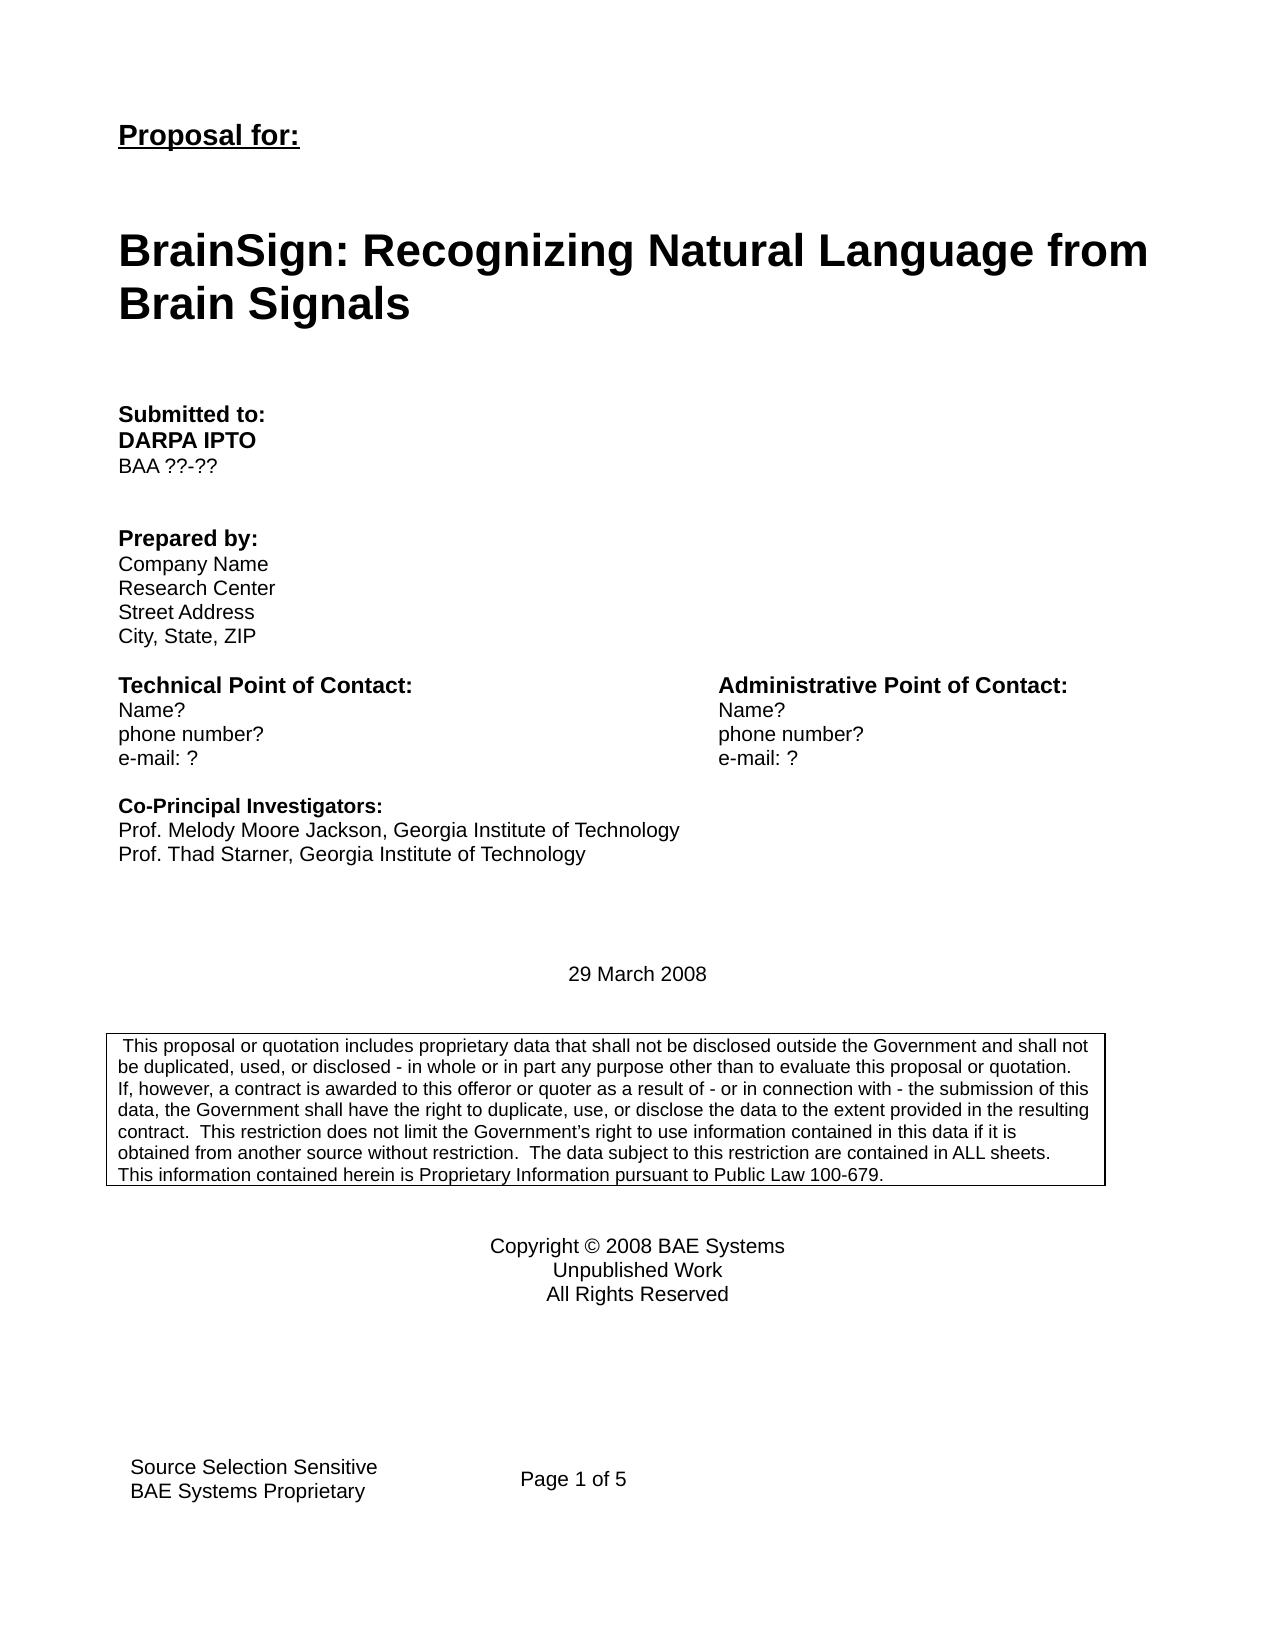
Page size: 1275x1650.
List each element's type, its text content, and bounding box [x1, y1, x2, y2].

text Proposal for: [118, 118, 1157, 152]
text Prof. Melody Moore Jackson, Georgia Institute of Technology [118, 818, 1157, 842]
text Submitted to: [118, 401, 1157, 427]
text Prepared by: [118, 525, 1157, 552]
text Technical Point of Contact: Administrative Point of Contact: [118, 672, 1157, 698]
text Prof. Thad Starner, Georgia Institute of Technology [118, 842, 1157, 866]
text 29 March 2008 [118, 961, 1157, 985]
text phone number? phone number? [118, 722, 1157, 746]
text BAA ??-?? [118, 453, 1157, 477]
text All Rights Reserved [118, 1282, 1157, 1306]
text BrainSign: Recognizing Natural Language from Brain Signals [118, 223, 1157, 329]
text City, State, ZIP [118, 624, 1157, 648]
text Co-Principal Investigators: [118, 794, 1157, 818]
text Street Address [118, 600, 1157, 624]
text Name? Name? [118, 698, 1157, 722]
text Copyright © 2008 BAE Systems [118, 1234, 1157, 1258]
text Research Center [118, 576, 1157, 600]
table_header This proposal or quotation includes proprietary data that shall not be disclosed outside the Government and shall not be duplicated, used, or disclosed - in whole or in part any purpose other than to evaluate this proposal or quotation. If, however, a contract is awarded to this offeror or quoter as a result of - or in connection with - the submission of this data, the Government shall have the right to duplicate, use, or disclose the data to the extent provided in the resulting contract. This restriction does not limit the Government’s right to use information contained in this data if it is obtained from another source without restriction. The data subject to this restriction are contained in ALL sheets. This information contained herein is Proprietary Information pursuant to Public Law 100-679. [107, 1034, 1104, 1185]
text Unpublished Work [118, 1258, 1157, 1282]
text Company Name [118, 552, 1157, 576]
text e-mail: ? e-mail: ? [118, 746, 1157, 770]
text DARPA IPTO [118, 427, 1157, 453]
